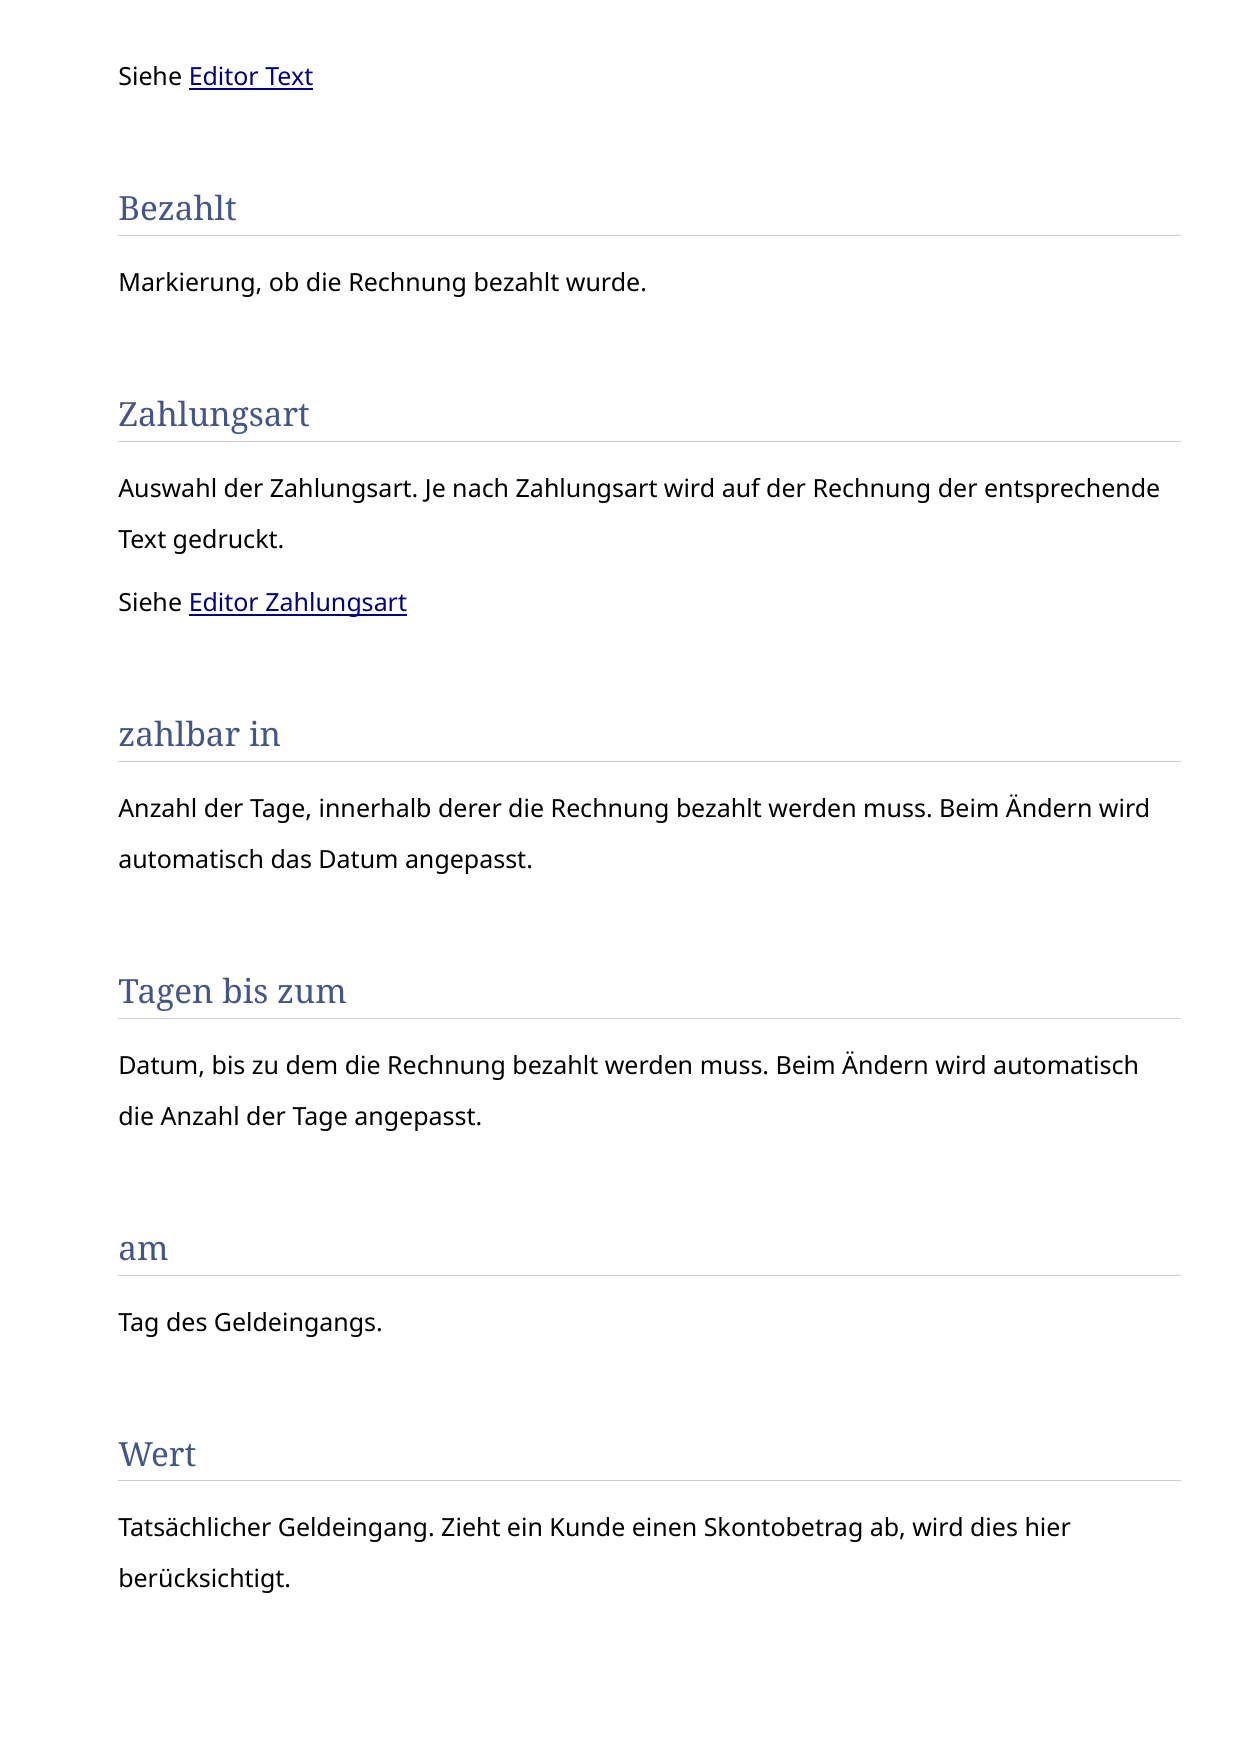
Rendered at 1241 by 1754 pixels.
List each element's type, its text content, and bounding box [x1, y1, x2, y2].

subtitle am [118, 1225, 1181, 1275]
text Markierung, ob die Rechnung bezahlt wurde. [118, 265, 1181, 299]
text Siehe Editor Zahlungsart [118, 585, 1181, 619]
text Auswahl der Zahlungsart. Je nach Zahlungsart wird auf der Rechnung der entsprechende Text gedruckt. [118, 471, 1181, 556]
subtitle zahlbar in [118, 711, 1181, 761]
text Tag des Geldeingangs. [118, 1304, 1181, 1338]
text Siehe Editor Text [118, 59, 1181, 93]
text Datum, bis zu dem die Rechnung bezahlt werden muss. Beim Ändern wird automatisch die Anzahl der Tage angepasst. [118, 1048, 1181, 1133]
text Tatsächlicher Geldeingang. Zieht ein Kunde einen Skontobetrag ab, wird dies hier berücksichtigt. [118, 1510, 1181, 1595]
subtitle Zahlungsart [118, 391, 1181, 441]
text Anzahl der Tage, innerhalb derer die Rechnung bezahlt werden muss. Beim Ändern wird automatisch das Datum angepasst. [118, 791, 1181, 876]
subtitle Bezahlt [118, 185, 1181, 235]
subtitle Tagen bis zum [118, 968, 1181, 1018]
subtitle Wert [118, 1430, 1181, 1480]
